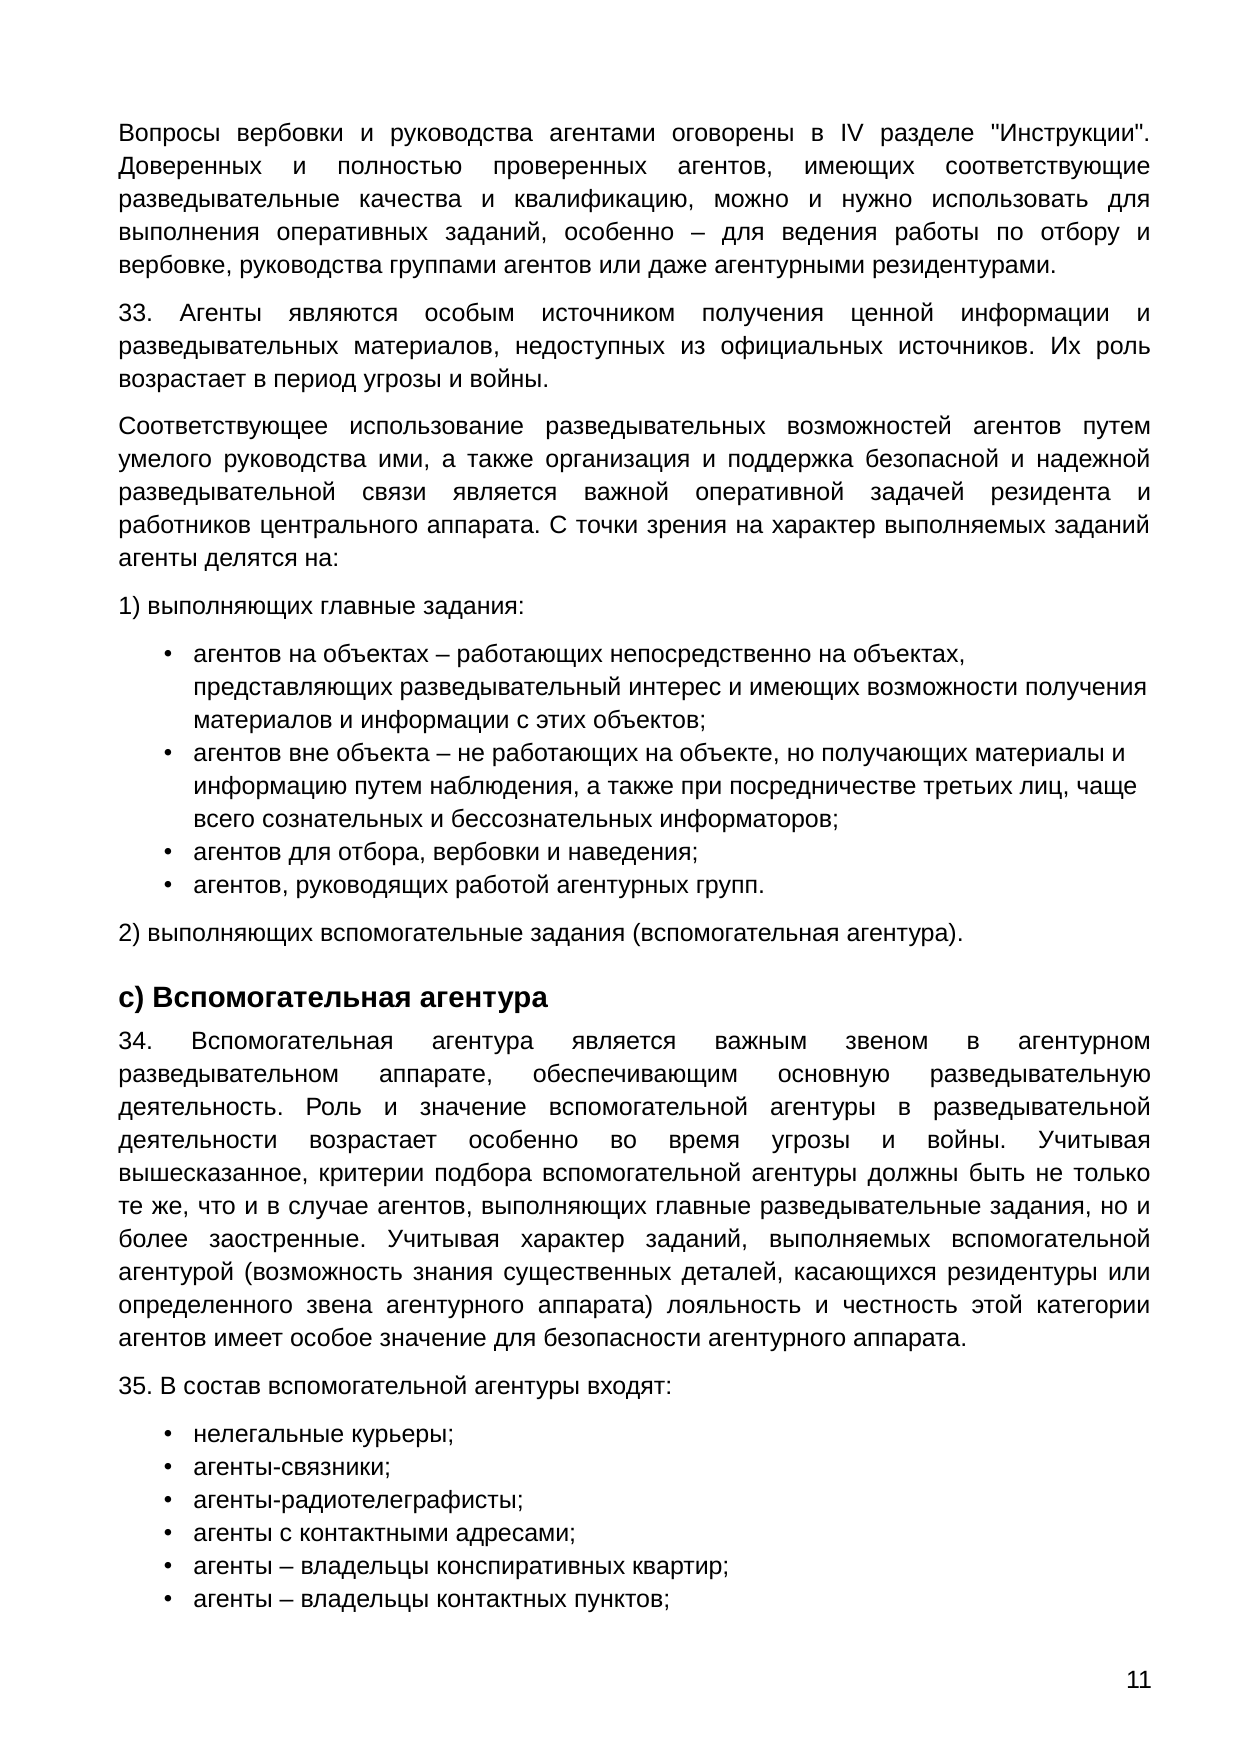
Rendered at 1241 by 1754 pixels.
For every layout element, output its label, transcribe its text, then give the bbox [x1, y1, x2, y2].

list агентов для отбора, вербовки и наведения; [164, 837, 1152, 866]
list агенты с контактными адресами; [164, 1518, 1152, 1547]
subtitle с) Вспомогательная агентура [118, 980, 1152, 1014]
list агенты – владельцы контактных пунктов; [164, 1584, 1152, 1613]
text 33. Агенты являются особым источником получения ценной информации и разведывательных материалов, недоступных из официальных источников. Их роль возрастает в период угрозы и войны. [118, 298, 1152, 392]
list агентов на объектах – работающих непосредственно на объектах, представляющих разведывательный интерес и имеющих возможности получения материалов и информации с этих объектов; [164, 639, 1152, 733]
text 34. Вспомогательная агентура является важным звеном в агентурном разведывательном аппарате, обеспечивающим основную разведывательную деятельность. Роль и значение вспомогательной агентуры в разведывательной деятельности возрастает особенно во время угрозы и войны. Учитывая вышесказанное, критерии подбора вспомогательной агентуры должны быть не только те же, что и в случае агентов, выполняющих главные разведывательные задания, но и более заостренные. Учитывая характер заданий, выполняемых вспомогательной агентурой (возможность знания существенных деталей, касающихся резидентуры или определенного звена агентурного аппарата) лояльность и честность этой категории агентов имеет особое значение для безопасности агентурного аппарата. [118, 1026, 1152, 1352]
list агентов, руководящих работой агентурных групп. [164, 870, 1152, 899]
text Вопросы вербовки и руководства агентами оговорены в IV разделе "Инструкции". Доверенных и полностью проверенных агентов, имеющих соответствующие разведывательные качества и квалификацию, можно и нужно использовать для выполнения оперативных заданий, особенно – для ведения работы по отбору и вербовке, руководства группами агентов или даже агентурными резидентурами. [118, 118, 1152, 279]
text Соответствующее использование разведывательных возможностей агентов путем умелого руководства ими, а также организация и поддержка безопасной и надежной разведывательной связи является важной оперативной задачей резидента и работников центрального аппарата. С точки зрения на характер выполняемых заданий агенты делятся на: [118, 411, 1152, 572]
list агенты-связники; [164, 1452, 1152, 1481]
text 35. В состав вспомогательной агентуры входят: [118, 1371, 1152, 1400]
list агенты-радиотелеграфисты; [164, 1485, 1152, 1514]
list нелегальные курьеры; [164, 1419, 1152, 1447]
list агентов вне объекта – не работающих на объекте, но получающих материалы и информацию путем наблюдения, а также при посредничестве третьих лиц, чаще всего сознательных и бессознательных информаторов; [164, 738, 1152, 833]
list агенты – владельцы конспиративных квартир; [164, 1551, 1152, 1580]
text 2) выполняющих вспомогательные задания (вспомогательная агентура). [118, 918, 1152, 947]
text 1) выполняющих главные задания: [118, 591, 1152, 620]
